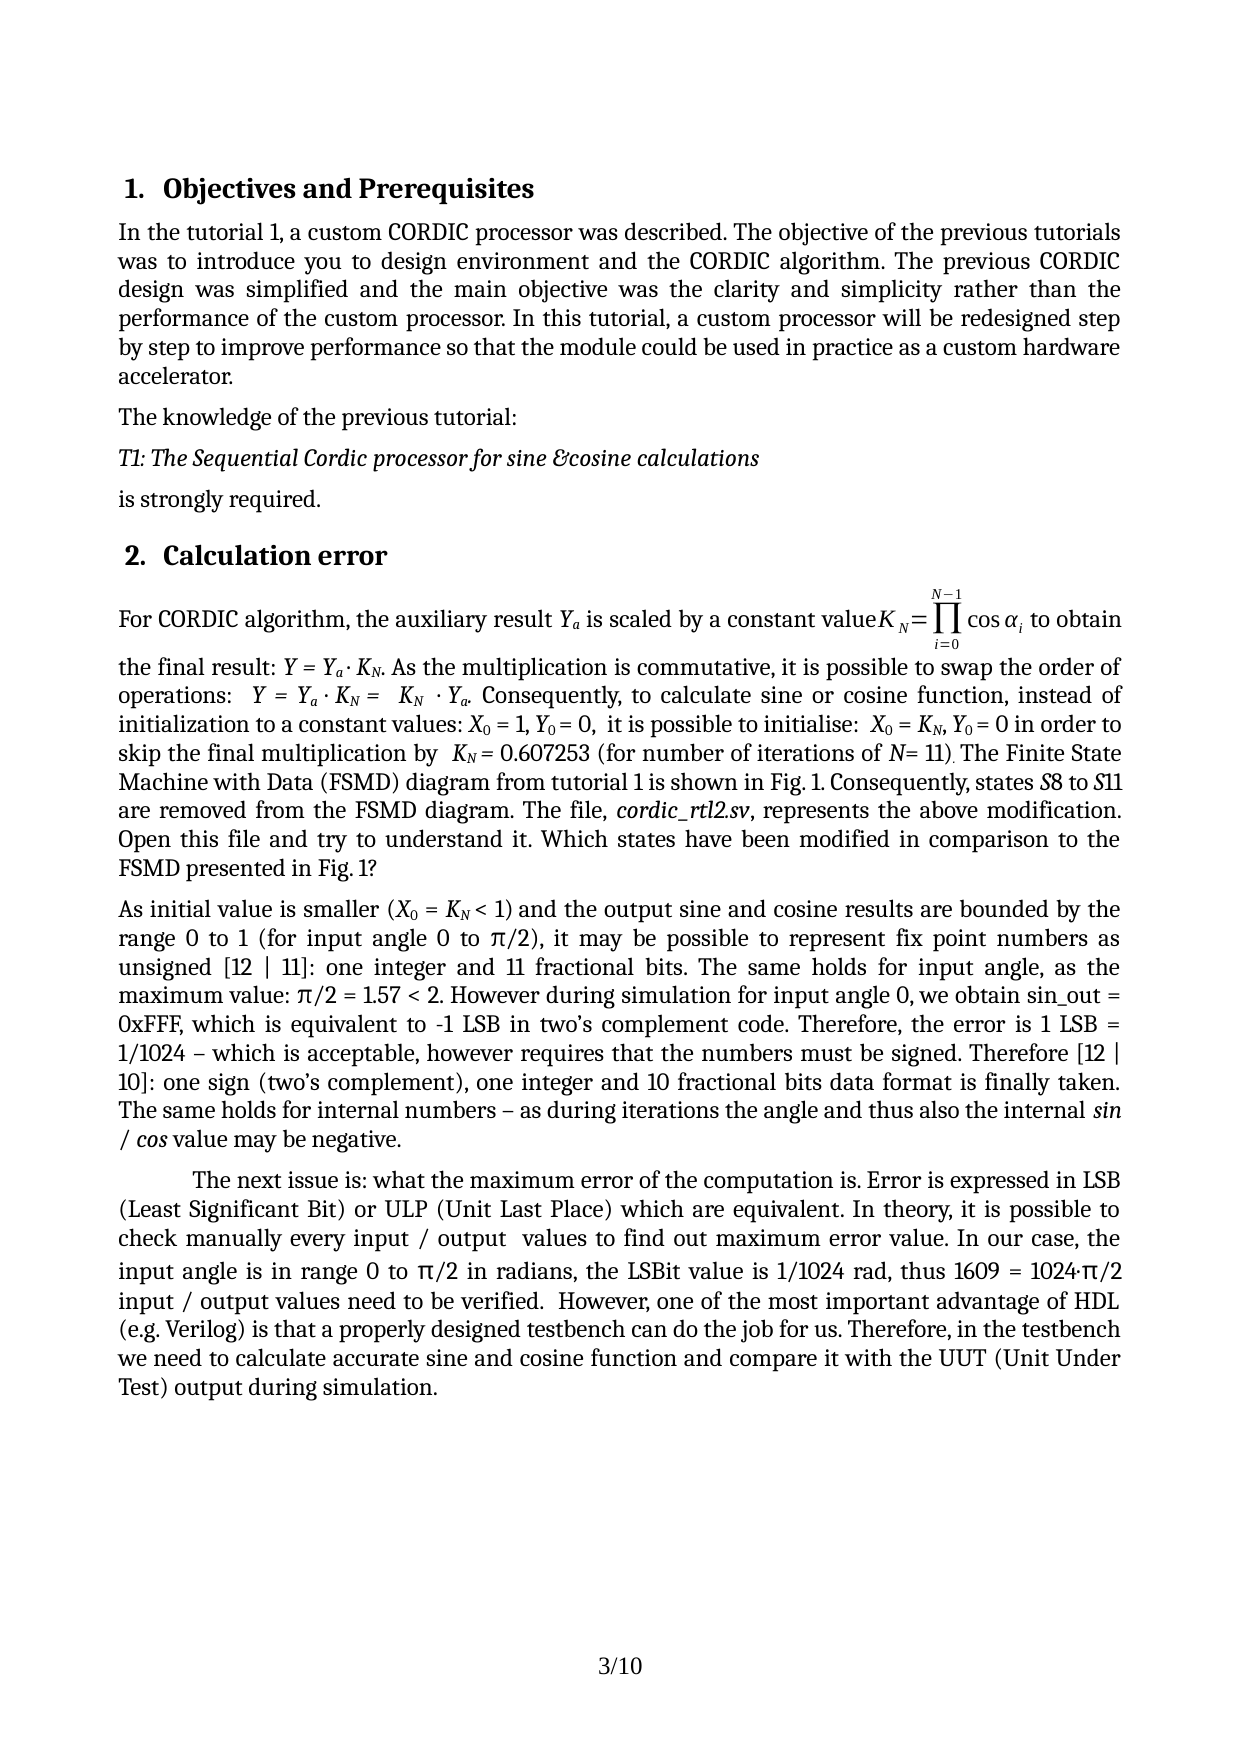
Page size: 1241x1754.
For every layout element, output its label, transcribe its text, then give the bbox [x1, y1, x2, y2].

text T1: The Sequential Cordic processor for sine &cosine calculations [118, 444, 1122, 473]
text is strongly required. [118, 485, 1122, 514]
text The next issue is: what the maximum error of the computation is. Error is expressed in LSB (Least Significant Bit) or ULP (Unit Last Place) which are equivalent. In theory, it is possible to check manually every input / output values to find out maximum error value. In our case, the input angle is in range 0 to π/2 in radians, the LSBit value is 1/1024 rad, thus 1609 = 1024·π/2 input / output values need to be verified. However, one of the most important advantage of HDL (e.g. Verilog) is that a properly designed testbench can do the job for us. Therefore, in the testbench we need to calculate accurate sine and cosine function and compare it with the UUT (Unit Under Test) output during simulation. [118, 1166, 1122, 1402]
text The knowledge of the previous tutorial: [118, 403, 1122, 432]
text In the tutorial 1, a custom CORDIC processor was described. The objective of the previous tutorials was to introduce you to design environment and the CORDIC algorithm. The previous CORDIC design was simplified and the main objective was the clarity and simplicity rather than the performance of the custom processor. In this tutorial, a custom processor will be redesigned step by step to improve performance so that the module could be used in practice as a custom hardware accelerator. [118, 218, 1122, 390]
text As initial value is smaller (X0 = KN < 1) and the output sine and cosine results are bounded by the range 0 to 1 (for input angle 0 to π/2), it may be possible to represent fix point numbers as unsigned [12 | 11]: one integer and 11 fractional bits. The same holds for input angle, as the maximum value: π/2 = 1.57 < 2. However during simulation for input angle 0, we obtain sin_out = 0xFFF, which is equivalent to -1 LSB in two’s complement code. Therefore, the error is 1 LSB = 1/1024 – which is acceptable, however requires that the numbers must be signed. Therefore [12 | 10]: one sign (two’s complement), one integer and 10 fractional bits data format is finally taken. The same holds for internal numbers – as during iterations the angle and thus also the internal sin / cos value may be negative. [118, 895, 1122, 1154]
text For CORDIC algorithm, the auxiliary result Ya is scaled by a constant value to obtain the final result: Y = Ya · KN. As the multiplication is commutative, it is possible to swap the order of operations: Y = Ya · KN = KN · Ya. Consequently, to calculate sine or cosine function, instead of initialization to a constant values: X0 = 1, Y0 = 0, it is possible to initialise: X0 = KN, Y0 = 0 in order to skip the final multiplication by KN = 0.607253 (for number of iterations of N= 11). The Finite State Machine with Data (FSMD) diagram from tutorial 1 is shown in Fig. 1. Consequently, states S8 to S11 are removed from the FSMD diagram. The file, cordic_rtl2.sv, represents the above modification. Open this file and try to understand it. Which states have been modified in comparison to the FSMD presented in Fig. 1? [118, 585, 1122, 882]
subtitle Calculation error [118, 539, 1122, 573]
subtitle Objectives and Prerequisites [118, 172, 1122, 205]
